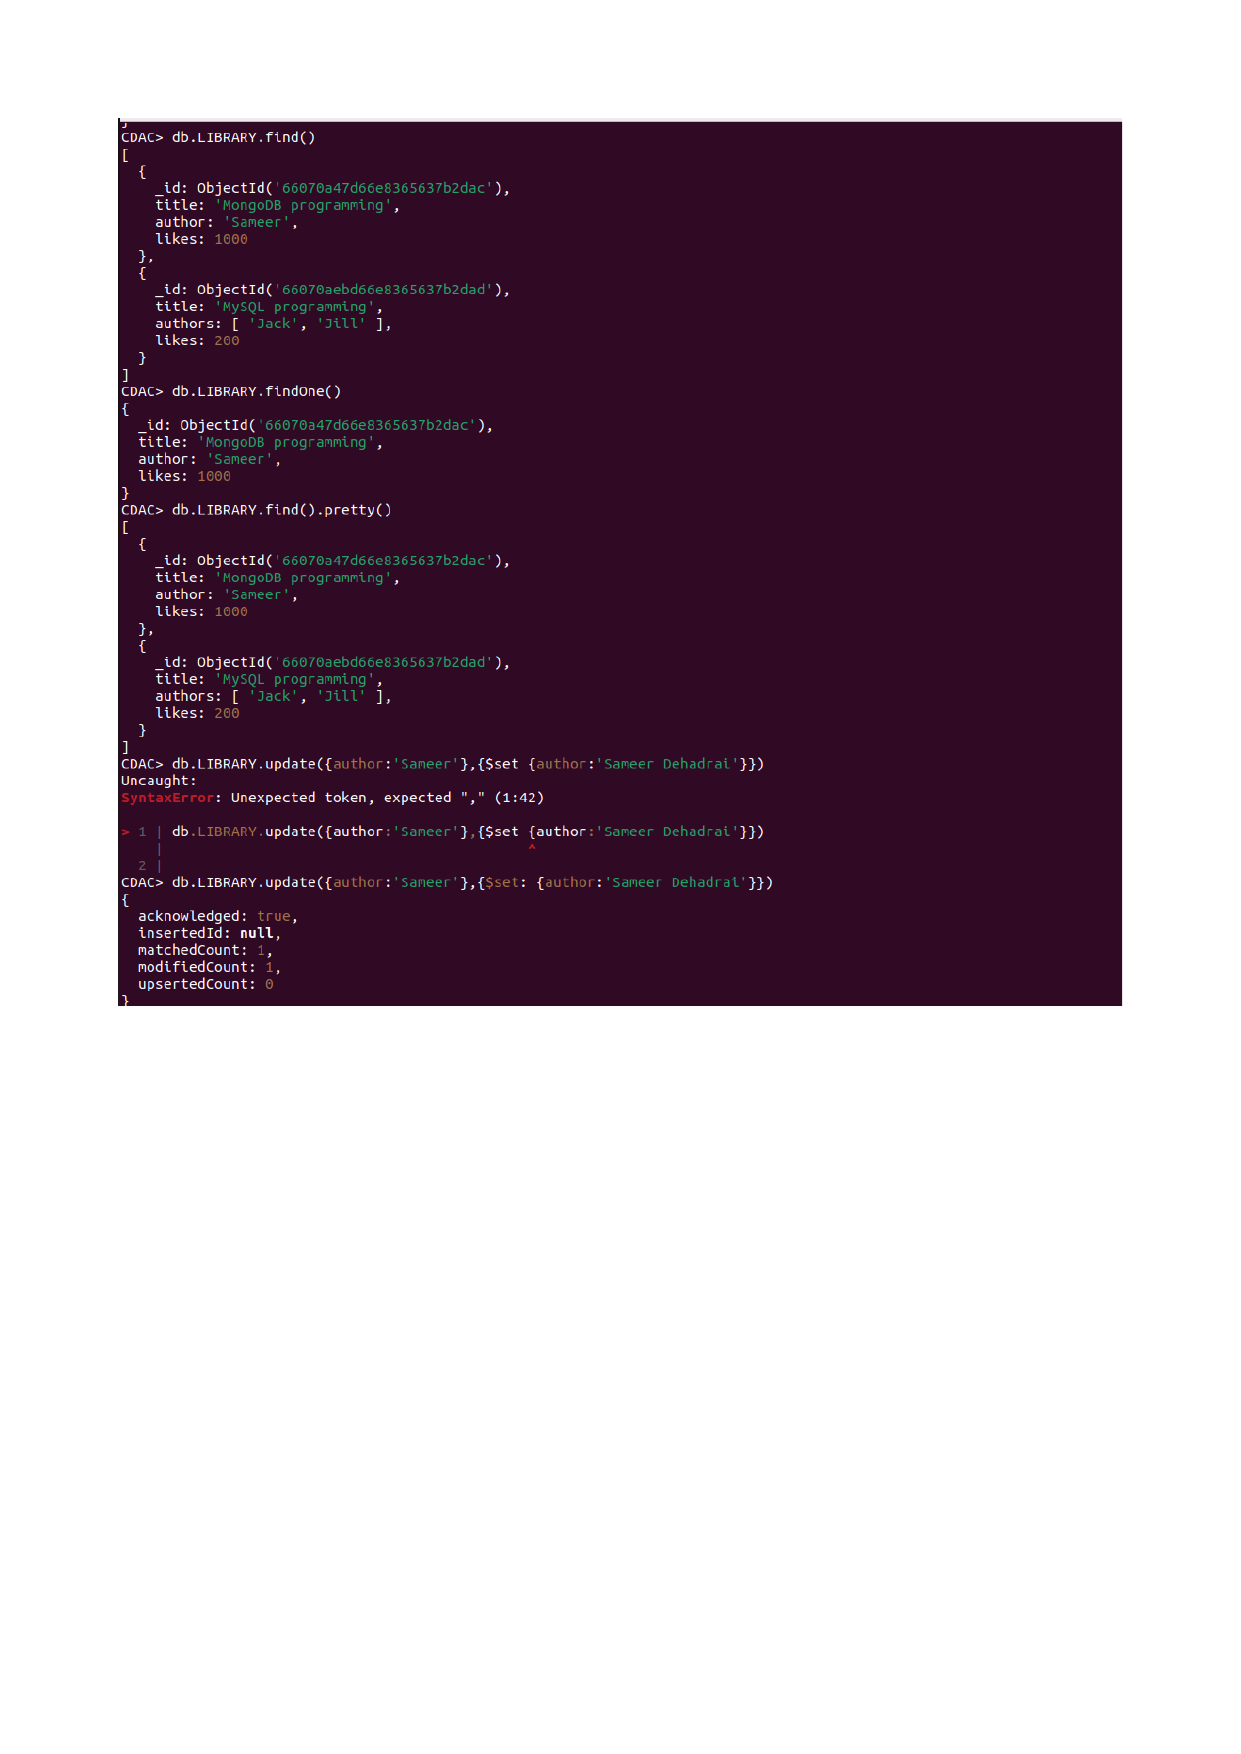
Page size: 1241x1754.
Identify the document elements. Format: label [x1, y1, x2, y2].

picture [118, 118, 1123, 1006]
